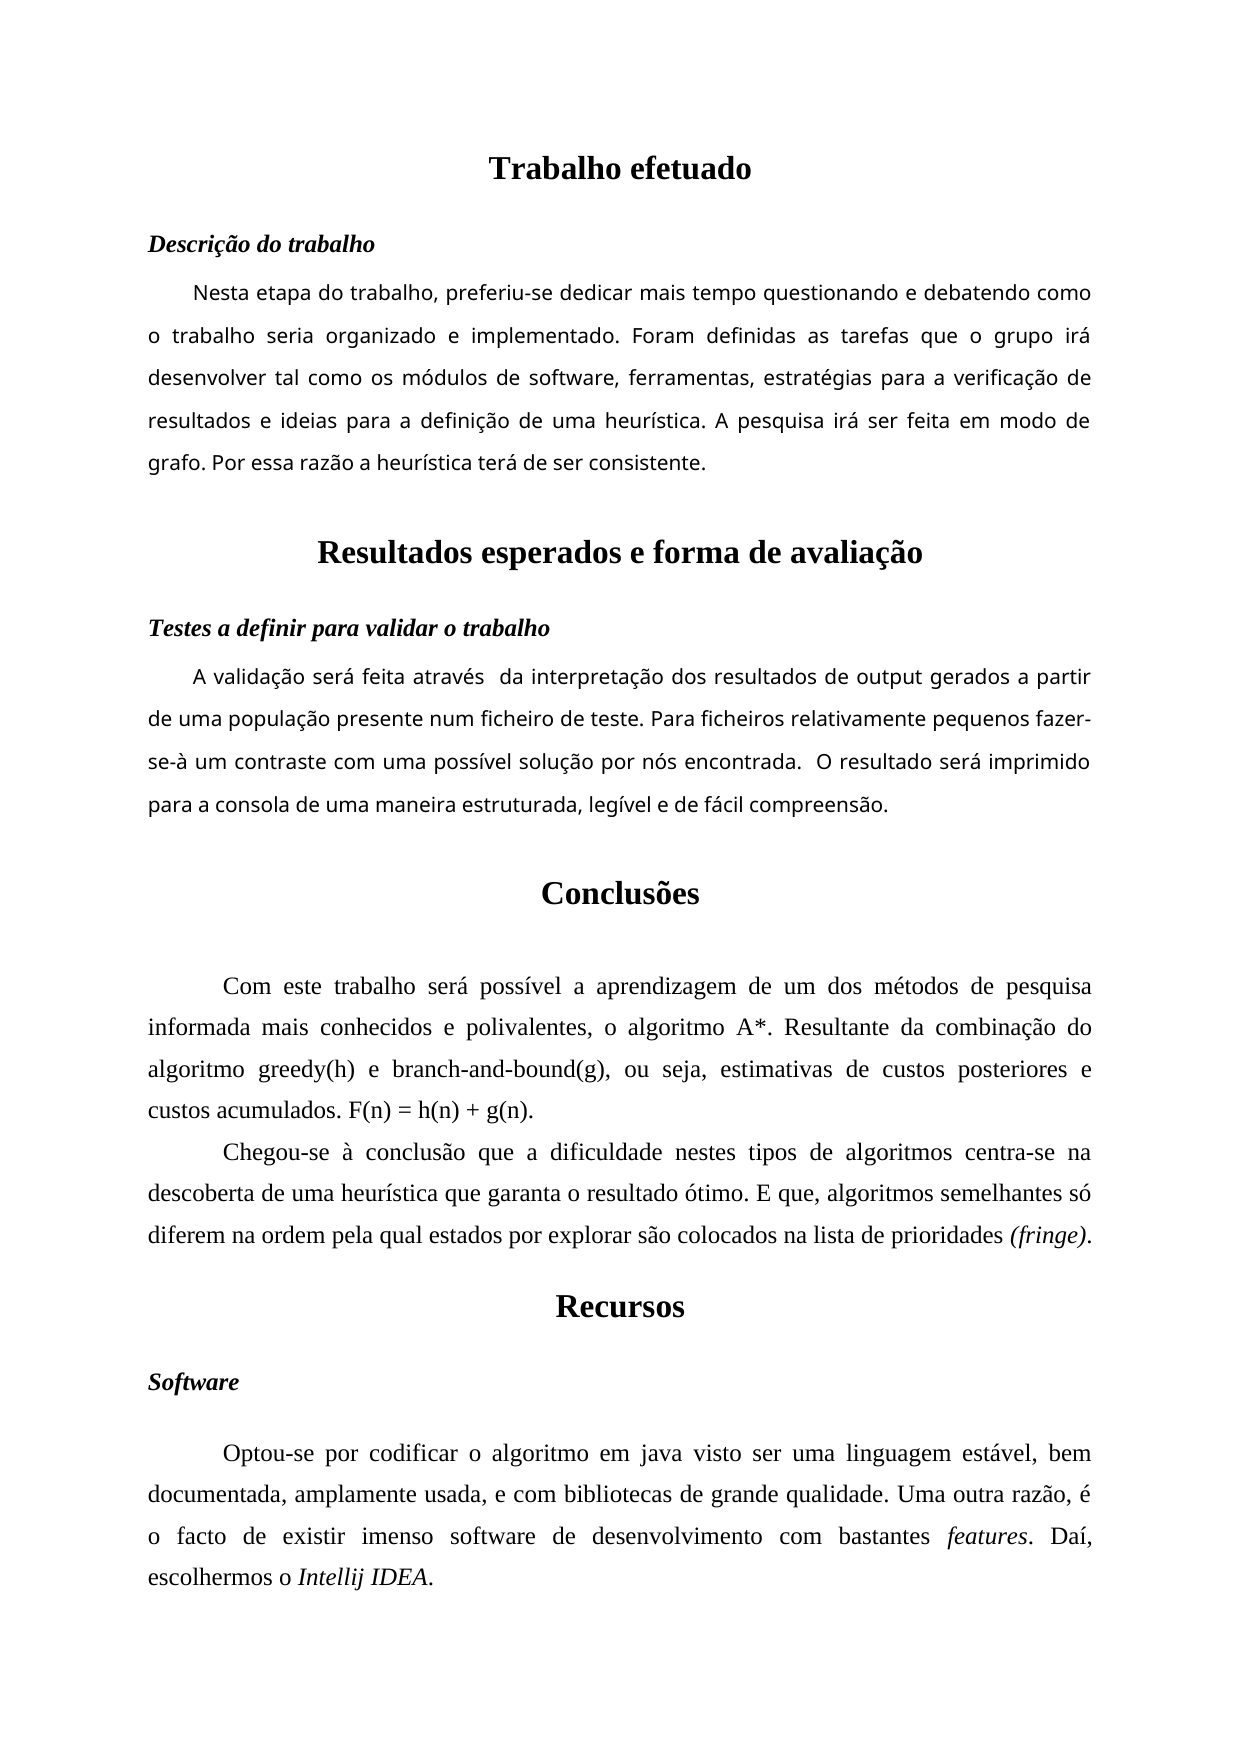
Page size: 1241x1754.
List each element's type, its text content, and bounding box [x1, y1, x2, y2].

subtitle Trabalho efetuado [148, 150, 1092, 187]
subtitle Descrição do trabalho [148, 230, 1092, 258]
text Nesta etapa do trabalho, preferiu-se dedicar mais tempo questionando e debatendo como o trabalho seria organizado e implementado. Foram definidas as tarefas que o grupo irá desenvolver tal como os módulos de software, ferramentas, estratégias para a verificação de resultados e ideias para a definição de uma heurística. A pesquisa irá ser feita em modo de grafo. Por essa razão a heurística terá de ser consistente. [148, 278, 1092, 477]
text Com este trabalho será possível a aprendizagem de um dos métodos de pesquisa informada mais conhecidos e polivalentes, o algoritmo A*. Resultante da combinação do algoritmo greedy(h) e branch-and-bound(g), ou seja, estimativas de custos posteriores e custos acumulados. F(n) = h(n) + g(n). [148, 972, 1092, 1124]
subtitle Resultados esperados e forma de avaliação [148, 534, 1092, 571]
subtitle Testes a definir para validar o trabalho [148, 614, 1092, 642]
subtitle Software [148, 1368, 1092, 1396]
text Optou-se por codificar o algoritmo em java visto ser uma linguagem estável, bem documentada, amplamente usada, e com bibliotecas de grande qualidade. Uma outra razão, é o facto de existir imenso software de desenvolvimento com bastantes features. Daí, escolhermos o Intellij IDEA. [148, 1439, 1092, 1591]
text A validação será feita através da interpretação dos resultados de output gerados a partir de uma população presente num ficheiro de teste. Para ficheiros relativamente pequenos fazer-se-à um contraste com uma possível solução por nós encontrada. O resultado será imprimido para a consola de uma maneira estruturada, legível e de fácil compreensão. [148, 662, 1092, 818]
text Chegou-se à conclusão que a dificuldade nestes tipos de algoritmos centra-se na descoberta de uma heurística que garanta o resultado ótimo. E que, algoritmos semelhantes só diferem na ordem pela qual estados por explorar são colocados na lista de prioridades (fringe). [148, 1138, 1092, 1249]
subtitle Conclusões [148, 875, 1092, 912]
subtitle Recursos [148, 1288, 1092, 1324]
